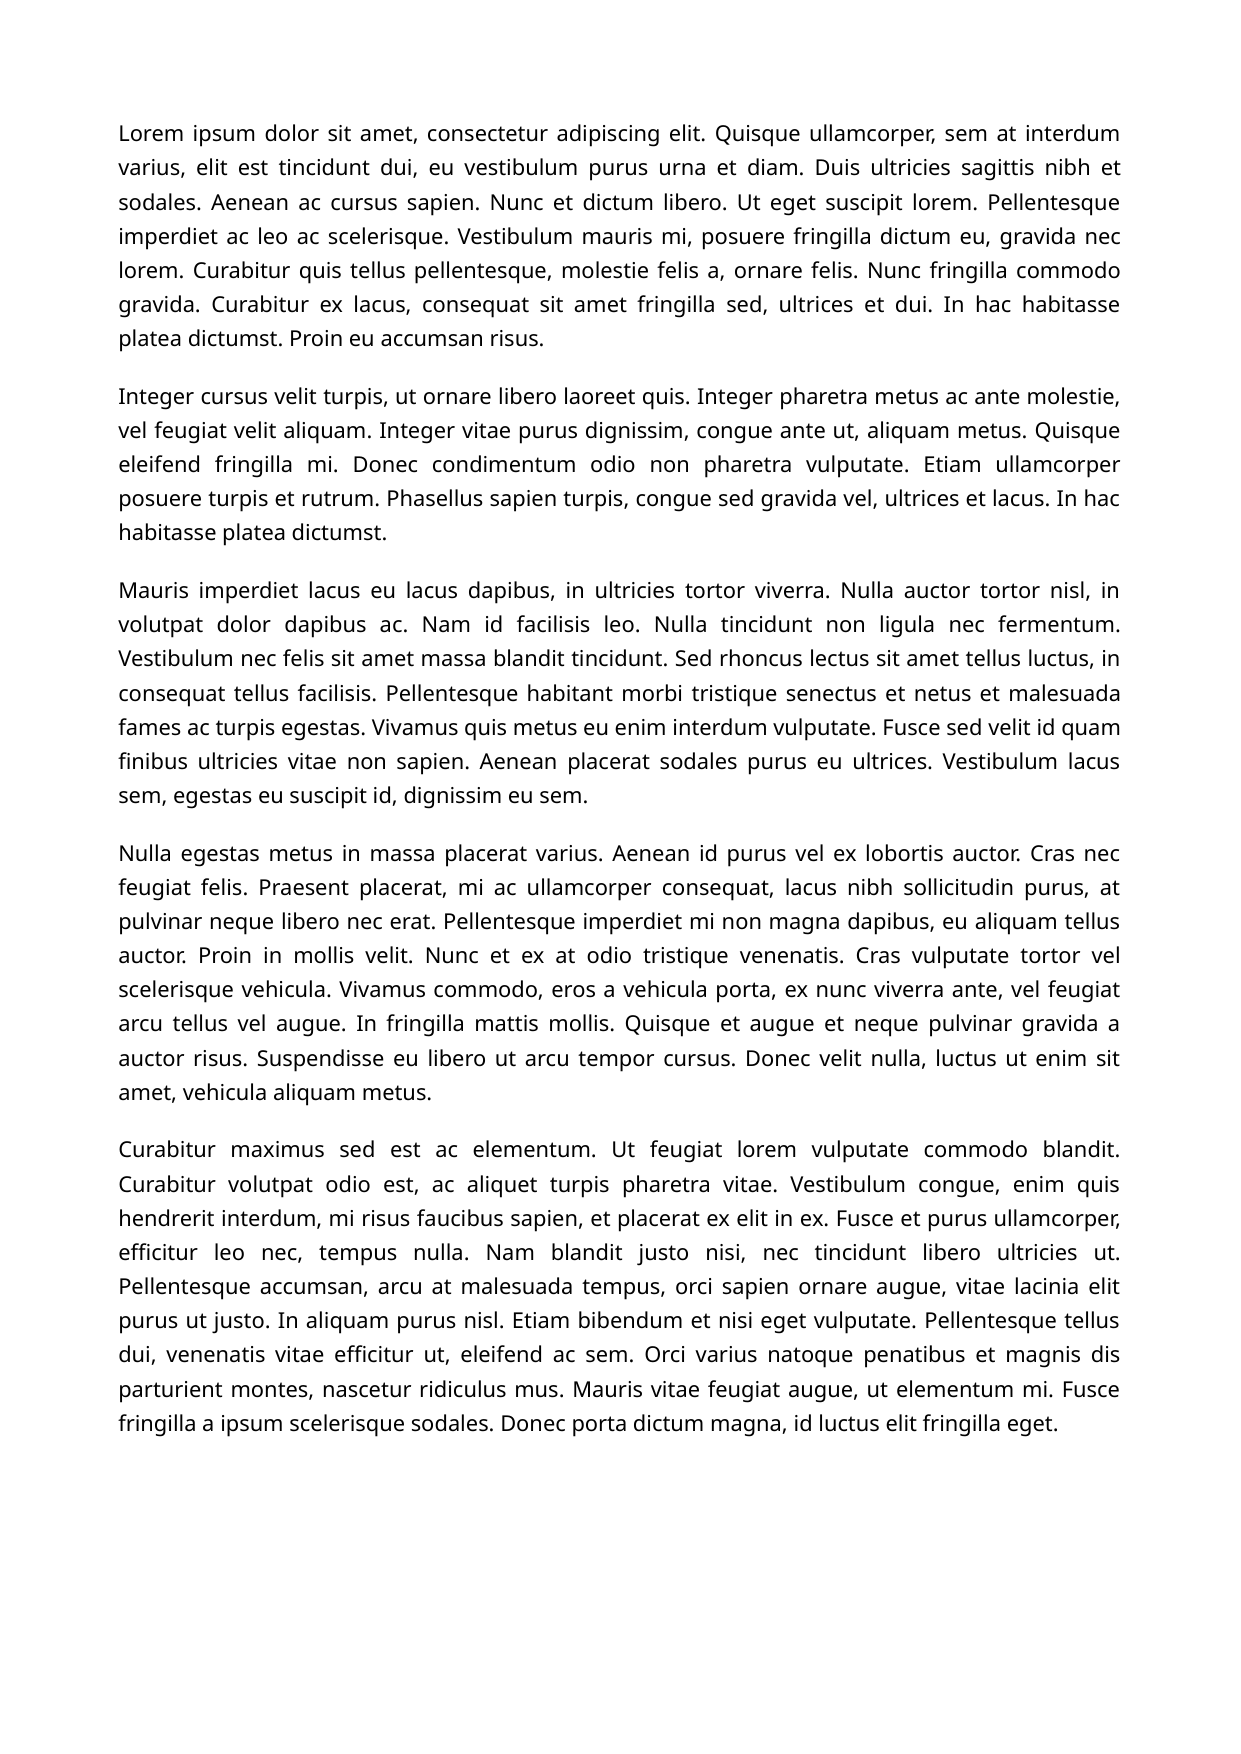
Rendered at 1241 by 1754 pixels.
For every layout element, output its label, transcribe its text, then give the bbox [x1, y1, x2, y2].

text Lorem ipsum dolor sit amet, consectetur adipiscing elit. Quisque ullamcorper, sem at interdum varius, elit est tincidunt dui, eu vestibulum purus urna et diam. Duis ultricies sagittis nibh et sodales. Aenean ac cursus sapien. Nunc et dictum libero. Ut eget suscipit lorem. Pellentesque imperdiet ac leo ac scelerisque. Vestibulum mauris mi, posuere fringilla dictum eu, gravida nec lorem. Curabitur quis tellus pellentesque, molestie felis a, ornare felis. Nunc fringilla commodo gravida. Curabitur ex lacus, consequat sit amet fringilla sed, ultrices et dui. In hac habitasse platea dictumst. Proin eu accumsan risus. [118, 118, 1122, 353]
text Integer cursus velit turpis, ut ornare libero laoreet quis. Integer pharetra metus ac ante molestie, vel feugiat velit aliquam. Integer vitae purus dignissim, congue ante ut, aliquam metus. Quisque eleifend fringilla mi. Donec condimentum odio non pharetra vulputate. Etiam ullamcorper posuere turpis et rutrum. Phasellus sapien turpis, congue sed gravida vel, ultrices et lacus. In hac habitasse platea dictumst. [118, 381, 1122, 547]
text Mauris imperdiet lacus eu lacus dapibus, in ultricies tortor viverra. Nulla auctor tortor nisl, in volutpat dolor dapibus ac. Nam id facilisis leo. Nulla tincidunt non ligula nec fermentum. Vestibulum nec felis sit amet massa blandit tincidunt. Sed rhoncus lectus sit amet tellus luctus, in consequat tellus facilisis. Pellentesque habitant morbi tristique senectus et netus et malesuada fames ac turpis egestas. Vivamus quis metus eu enim interdum vulputate. Fusce sed velit id quam finibus ultricies vitae non sapien. Aenean placerat sodales purus eu ultrices. Vestibulum lacus sem, egestas eu suscipit id, dignissim eu sem. [118, 575, 1122, 810]
text Curabitur maximus sed est ac elementum. Ut feugiat lorem vulputate commodo blandit. Curabitur volutpat odio est, ac aliquet turpis pharetra vitae. Vestibulum congue, enim quis hendrerit interdum, mi risus faucibus sapien, et placerat ex elit in ex. Fusce et purus ullamcorper, efficitur leo nec, tempus nulla. Nam blandit justo nisi, nec tincidunt libero ultricies ut. Pellentesque accumsan, arcu at malesuada tempus, orci sapien ornare augue, vitae lacinia elit purus ut justo. In aliquam purus nisl. Etiam bibendum et nisi eget vulputate. Pellentesque tellus dui, venenatis vitae efficitur ut, eleifend ac sem. Orci varius natoque penatibus et magnis dis parturient montes, nascetur ridiculus mus. Mauris vitae feugiat augue, ut elementum mi. Fusce fringilla a ipsum scelerisque sodales. Donec porta dictum magna, id luctus elit fringilla eget. [118, 1134, 1122, 1437]
text Nulla egestas metus in massa placerat varius. Aenean id purus vel ex lobortis auctor. Cras nec feugiat felis. Praesent placerat, mi ac ullamcorper consequat, lacus nibh sollicitudin purus, at pulvinar neque libero nec erat. Pellentesque imperdiet mi non magna dapibus, eu aliquam tellus auctor. Proin in mollis velit. Nunc et ex at odio tristique venenatis. Cras vulputate tortor vel scelerisque vehicula. Vivamus commodo, eros a vehicula porta, ex nunc viverra ante, vel feugiat arcu tellus vel augue. In fringilla mattis mollis. Quisque et augue et neque pulvinar gravida a auctor risus. Suspendisse eu libero ut arcu tempor cursus. Donec velit nulla, luctus ut enim sit amet, vehicula aliquam metus. [118, 838, 1122, 1107]
